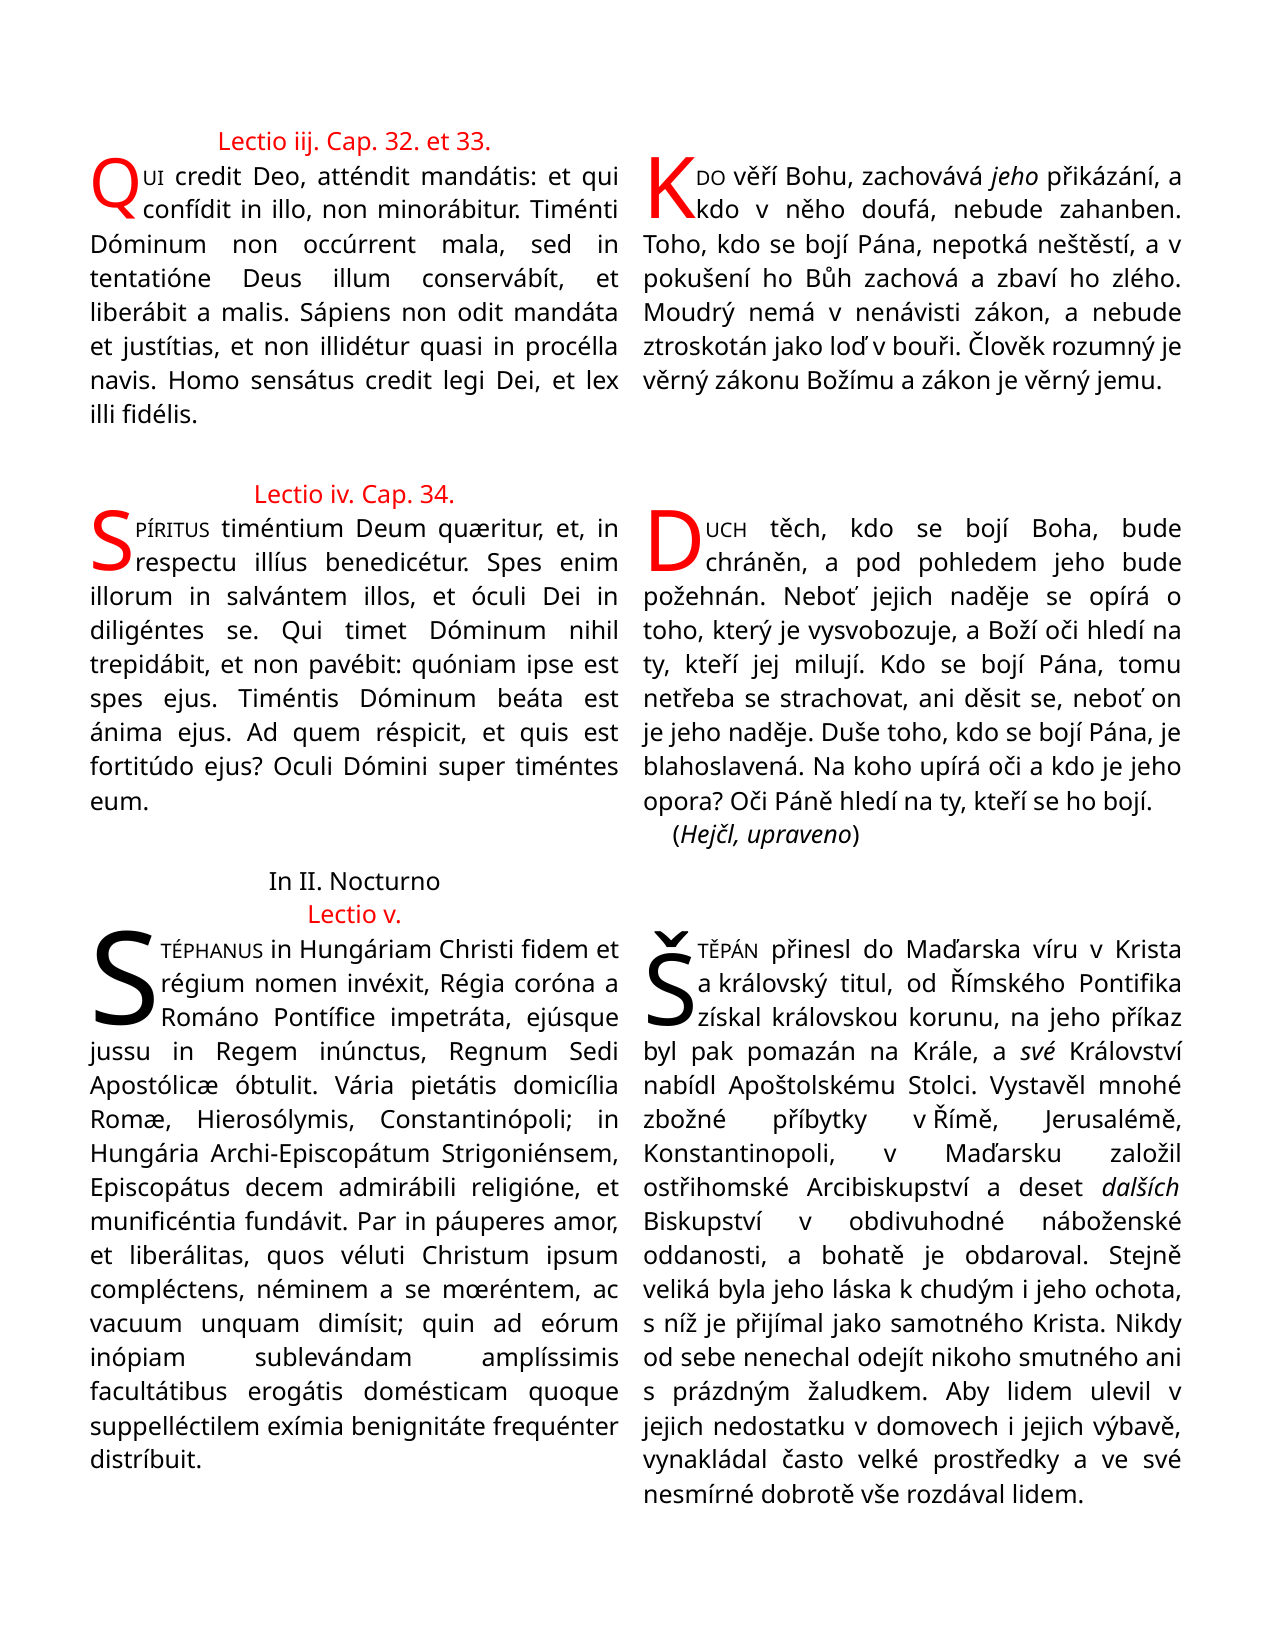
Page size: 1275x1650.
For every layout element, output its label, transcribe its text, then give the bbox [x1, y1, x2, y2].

table_cell Lectio iv. Cap. 34. Spíritus timéntium Deum quæritur, et, in respectu illíus benedicétur. Spes enim illorum in salvántem illos, et óculi Dei in diligéntes se. Qui timet Dóminum nihil trepidábit‚ et non pavébit: quóniam ipse est spes ejus. Timéntis Dóminum beáta est ánima ejus. Ad quem réspicit, et quis est fortitúdo ejus? Oculi Dómini super timéntes eum. [78, 471, 631, 857]
table_cell In II. Nocturno Lectio v. Stéphanus in Hungáriam Christi fidem et régium nomen invéxit, Régia coróna a Románo Pontífice impetráta, ejúsque jussu in Regem inúnctus, Regnum Sedi Apostólicæ óbtulit. Vária pietátis domicília Romæ, Hierosólymis, Constantinópoli; in Hungária Archi-Episcopátum Strigoniénsem, Episcopátus decem admirábili religióne, et munificéntia fundávit. Par in páuperes amor, et liberálitas, quos véluti Christum ipsum compléctens, néminem a se mœréntem, ac vacuum unquam dimísit; quin ad eórum inópiam sublevándam amplíssimis facultátibus erogátis domésticam quoque suppelléctilem exímia benignitáte frequénter distríbuit. [78, 857, 631, 1516]
table_cell Kdo věří Bohu, zachovává jeho přikázání, a kdo v něho doufá, nebude zahanben. Toho, kdo se bojí Pána, nepotká neštěstí, a v pokušení ho Bůh zachová a zbaví ho zlého. Moudrý nemá v nenávisti zákon, a nebude ztroskotán jako loď v bouři. Člověk rozumný je věrný zákonu Božímu a zákon je věrný jemu. [631, 118, 1194, 471]
table_cell Duch těch, kdo se bojí Boha, bude chráněn, a pod pohledem jeho bude požehnán. Neboť jejich naděje se opírá o toho, který je vysvobozuje, a Boží oči hledí na ty, kteří jej milují. Kdo se bojí Pána, tomu netřeba se strachovat, ani děsit se, neboť on je jeho naděje. Duše toho, kdo se bojí Pána, je blahoslavená. Na koho upírá oči a kdo je jeho opora? Oči Páně hledí na ty, kteří se ho bojí. (Hejčl, upraveno) [631, 471, 1194, 857]
table_cell Štěpán přinesl do Maďarska víru v Krista a královský titul, od Římského Pontifika získal královskou korunu, na jeho příkaz byl pak pomazán na Krále, a své Království nabídl Apoštolskému Stolci. Vystavěl mnohé zbožné příbytky v Římě, Jerusalémě, Konstantinopoli, v Maďarsku založil ostřihomské Arcibiskupství a deset dalších Biskupství v obdivuhodné náboženské oddanosti, a bohatě je obdaroval. Stejně veliká byla jeho láska k chudým i jeho ochota, s níž je přijímal jako samotného Krista. Nikdy od sebe nenechal odejít nikoho smutného ani s prázdným žaludkem. Aby lidem ulevil v jejich nedostatku v domovech i jejich výbavě, vynakládal často velké prostředky a ve své nesmírné dobrotě vše rozdával lidem. [631, 857, 1194, 1516]
table_cell Lectio iij. Cap. 32. et 33. Qui credit Deo, atténdit mandátis: et qui confídit in illo, non minorábitur. Timénti Dóminum non occúrrent mala, sed in tentatióne Deus illum conservábít, et liberábit a malis. Sápiens non odit mandáta et justítias, et non illidétur quasi in procélla navis. Homo sensátus credit legi Dei, et lex illi fidélis. [78, 118, 631, 471]
